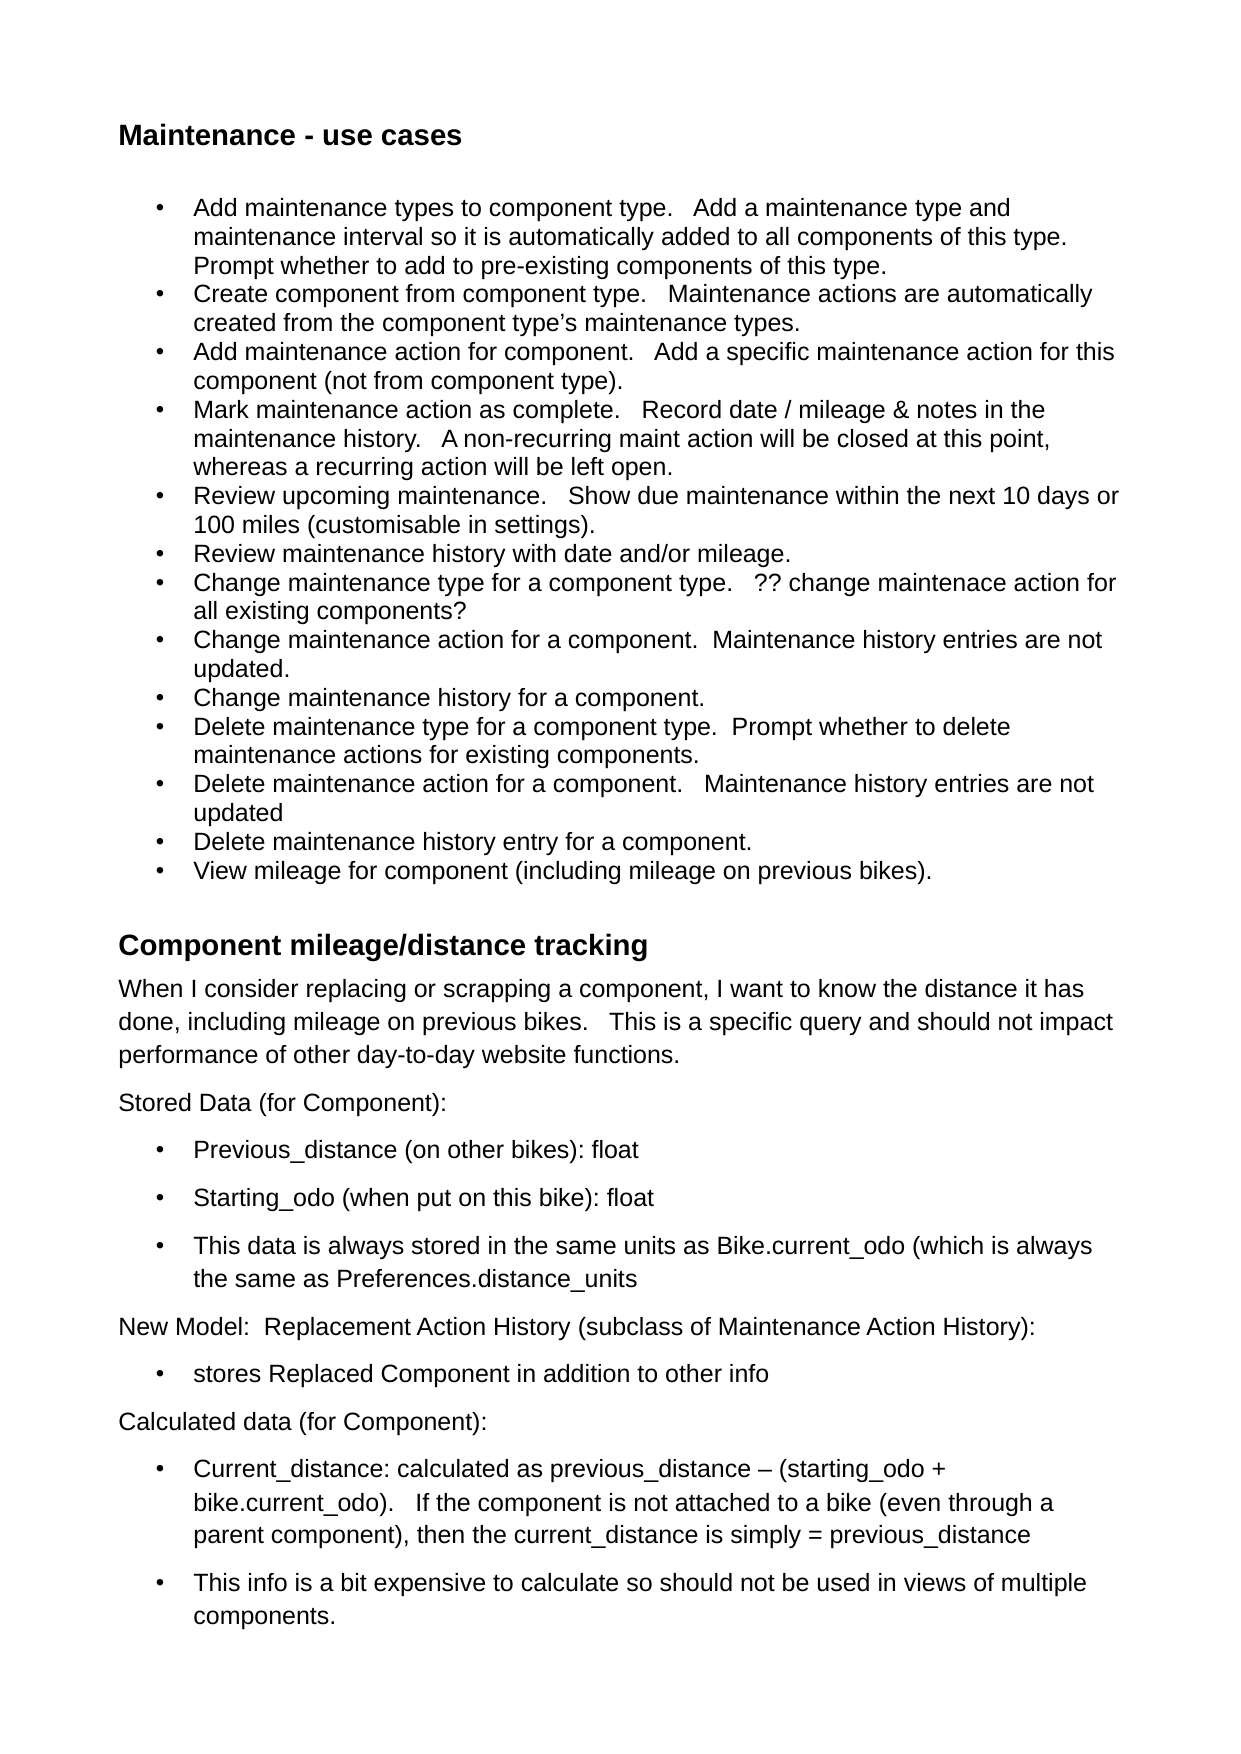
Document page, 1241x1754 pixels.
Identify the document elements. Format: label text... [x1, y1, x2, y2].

list Review upcoming maintenance. Show due maintenance within the next 10 days or 100 miles (customisable in settings). [156, 481, 1122, 539]
subtitle Component mileage/distance tracking [118, 928, 1122, 962]
list Add maintenance action for component. Add a specific maintenance action for this component (not from component type). [156, 337, 1122, 395]
text When I consider replacing or scrapping a component, I want to know the distance it has done, including mileage on previous bikes. This is a specific query and should not impact performance of other day-to-day website functions. [118, 974, 1122, 1069]
subtitle Maintenance - use cases [118, 118, 1122, 152]
list This data is always stored in the same units as Bike.current_odo (which is always the same as Preferences.distance_units [156, 1231, 1122, 1293]
list Delete maintenance type for a component type. Prompt whether to delete maintenance actions for existing components. [156, 712, 1122, 769]
list Create component from component type. Maintenance actions are automatically created from the component type’s maintenance types. [156, 279, 1122, 337]
list Review maintenance history with date and/or mileage. [156, 539, 1122, 567]
list Change maintenance history for a component. [156, 683, 1122, 712]
list Change maintenance action for a component. Maintenance history entries are not updated. [156, 625, 1122, 683]
list Add maintenance types to component type. Add a maintenance type and maintenance interval so it is automatically added to all components of this type. Prompt whether to add to pre-existing components of this type. [156, 193, 1122, 279]
list Starting_odo (when put on this bike): float [156, 1183, 1122, 1212]
list Delete maintenance action for a component. Maintenance history entries are not updated [156, 769, 1122, 827]
text Stored Data (for Component): [118, 1088, 1122, 1116]
list Current_distance: calculated as previous_distance – (starting_odo + bike.current_odo). If the component is not attached to a bike (even through a parent component), then the current_distance is simply = previous_distance [156, 1454, 1122, 1549]
text New Model: Replacement Action History (subclass of Maintenance Action History): [118, 1311, 1122, 1340]
list View mileage for component (including mileage on previous bikes). [156, 856, 1122, 884]
list Change maintenance type for a component type. ?? change maintenace action for all existing components? [156, 567, 1122, 625]
text Calculated data (for Component): [118, 1407, 1122, 1436]
list This info is a bit expensive to calculate so should not be used in views of multiple components. [156, 1568, 1122, 1630]
list Delete maintenance history entry for a component. [156, 827, 1122, 856]
list Previous_distance (on other bikes): float [156, 1135, 1122, 1164]
list Mark maintenance action as complete. Record date / mileage & notes in the maintenance history. A non-recurring maint action will be closed at this point, whereas a recurring action will be left open. [156, 395, 1122, 481]
list stores Replaced Component in addition to other info [156, 1359, 1122, 1388]
